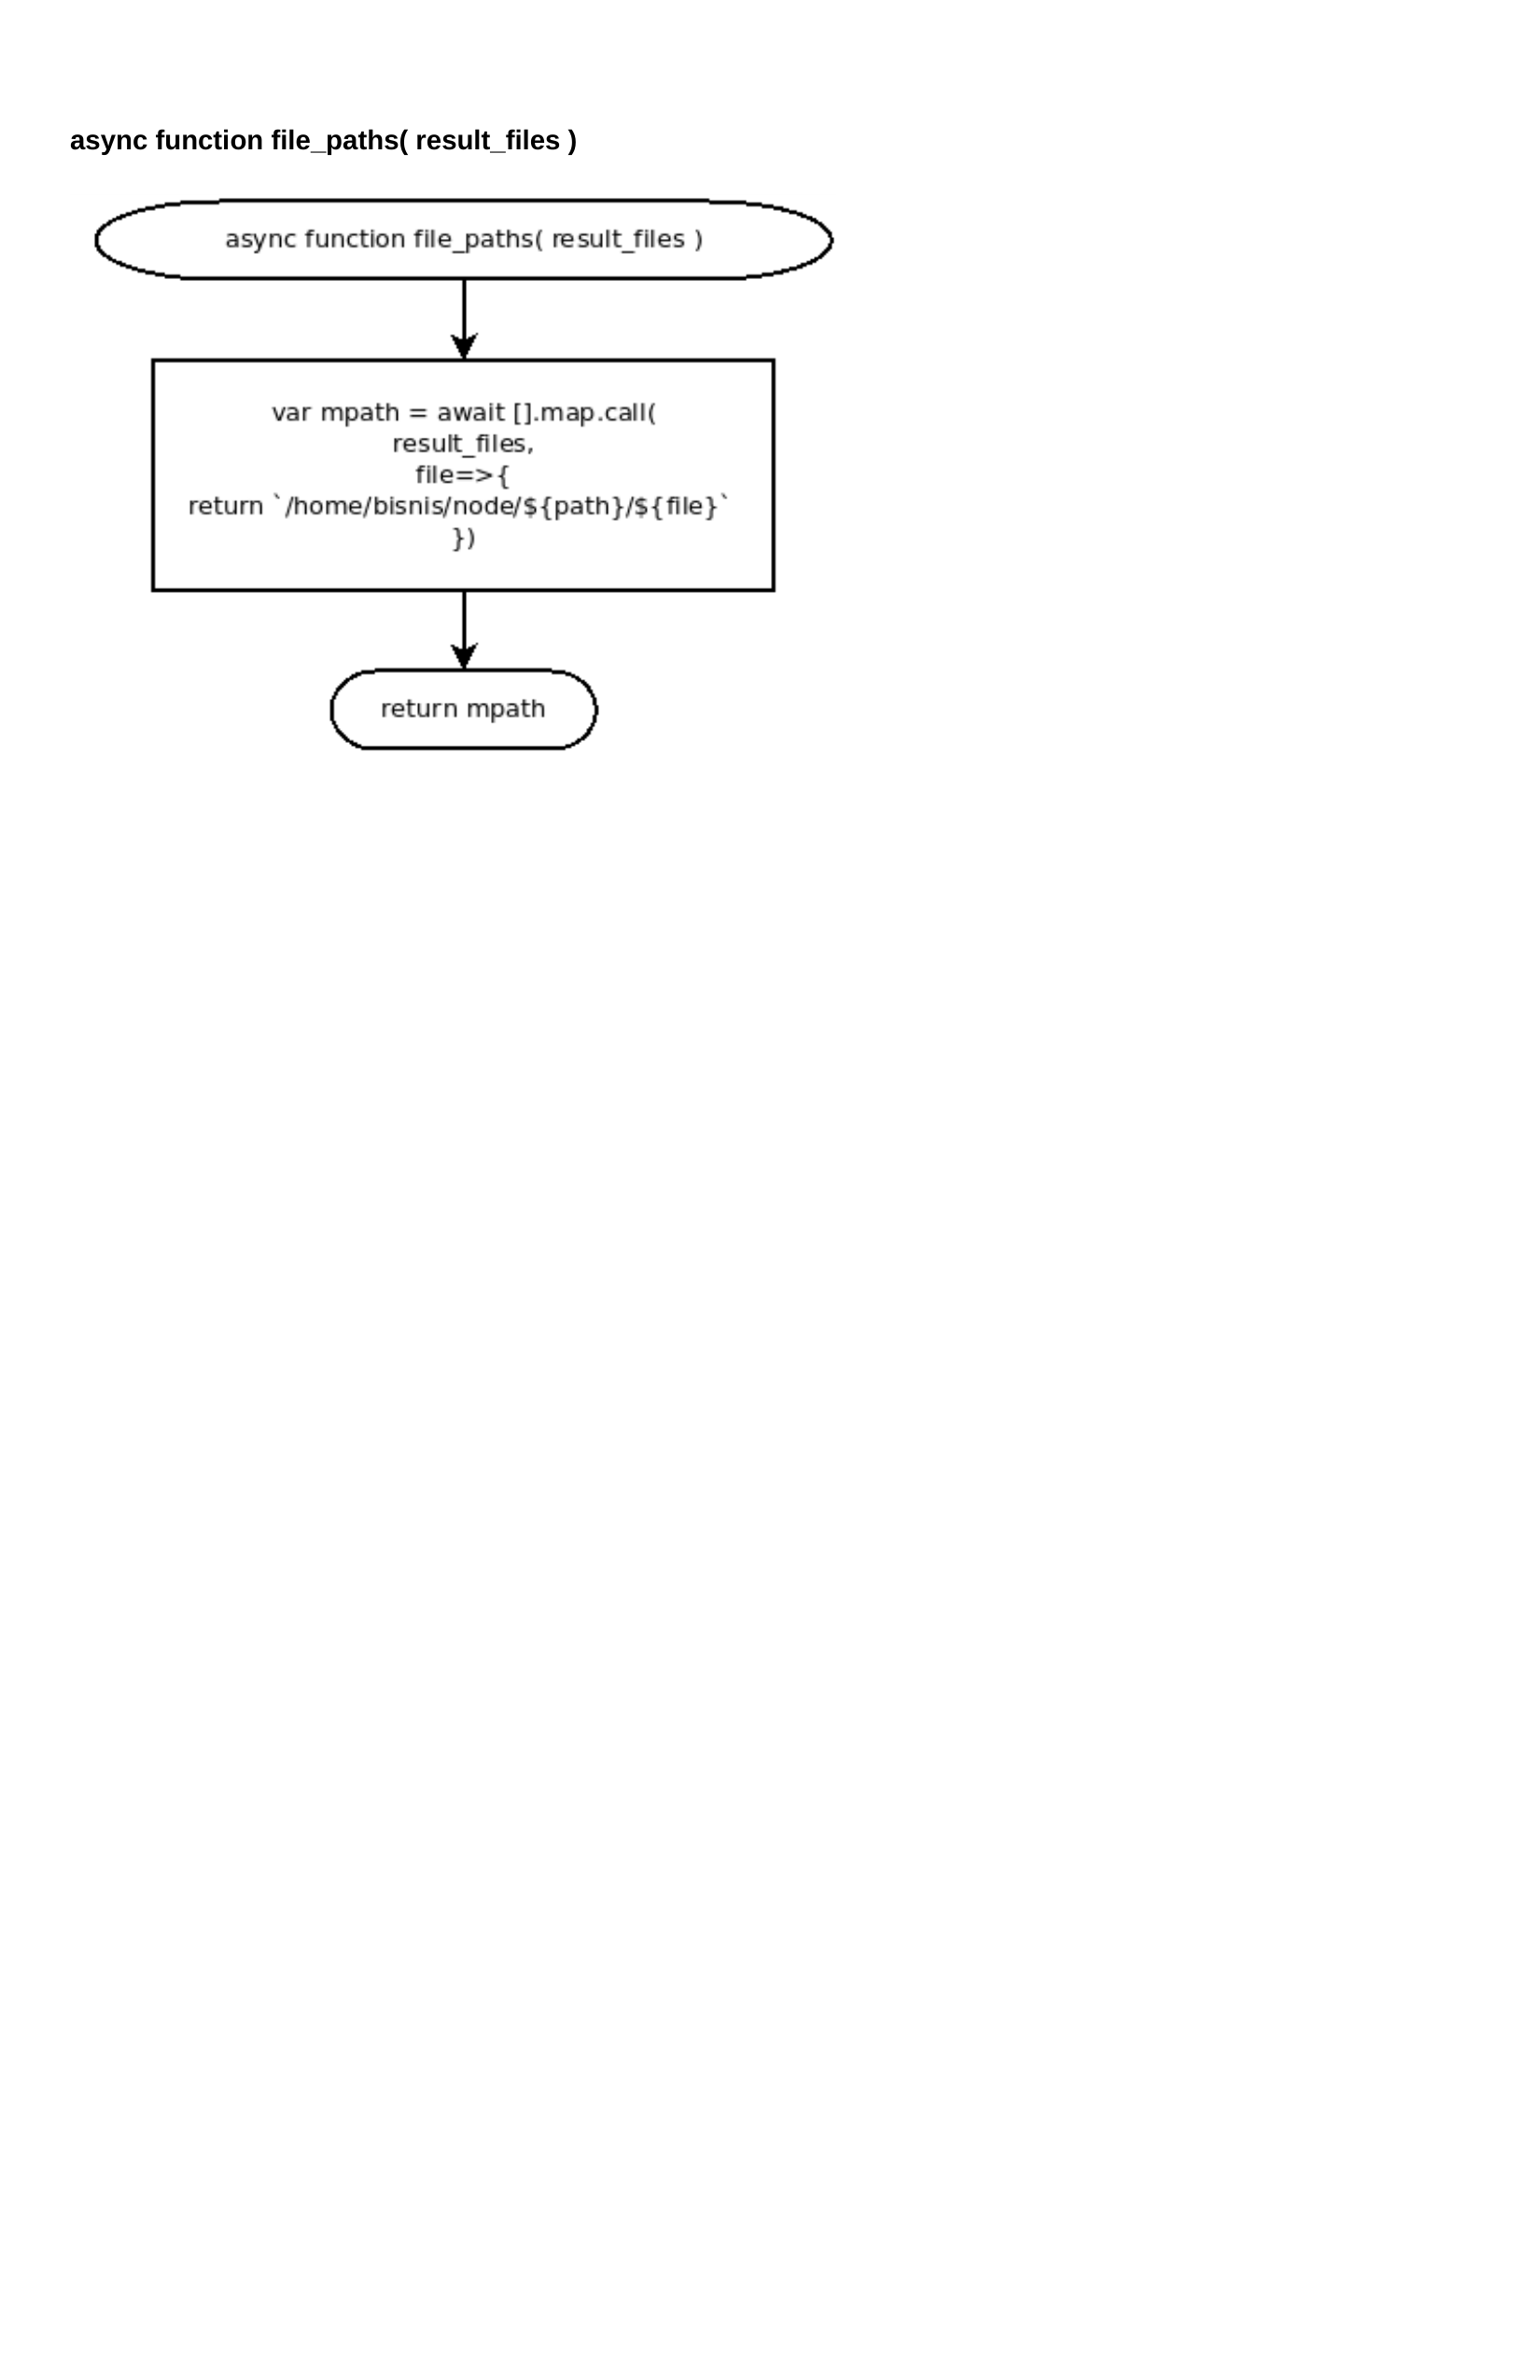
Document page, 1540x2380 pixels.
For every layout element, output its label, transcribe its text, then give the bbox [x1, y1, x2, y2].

picture [70, 193, 836, 768]
subtitle async function file_paths( result_files ) [70, 124, 1478, 155]
